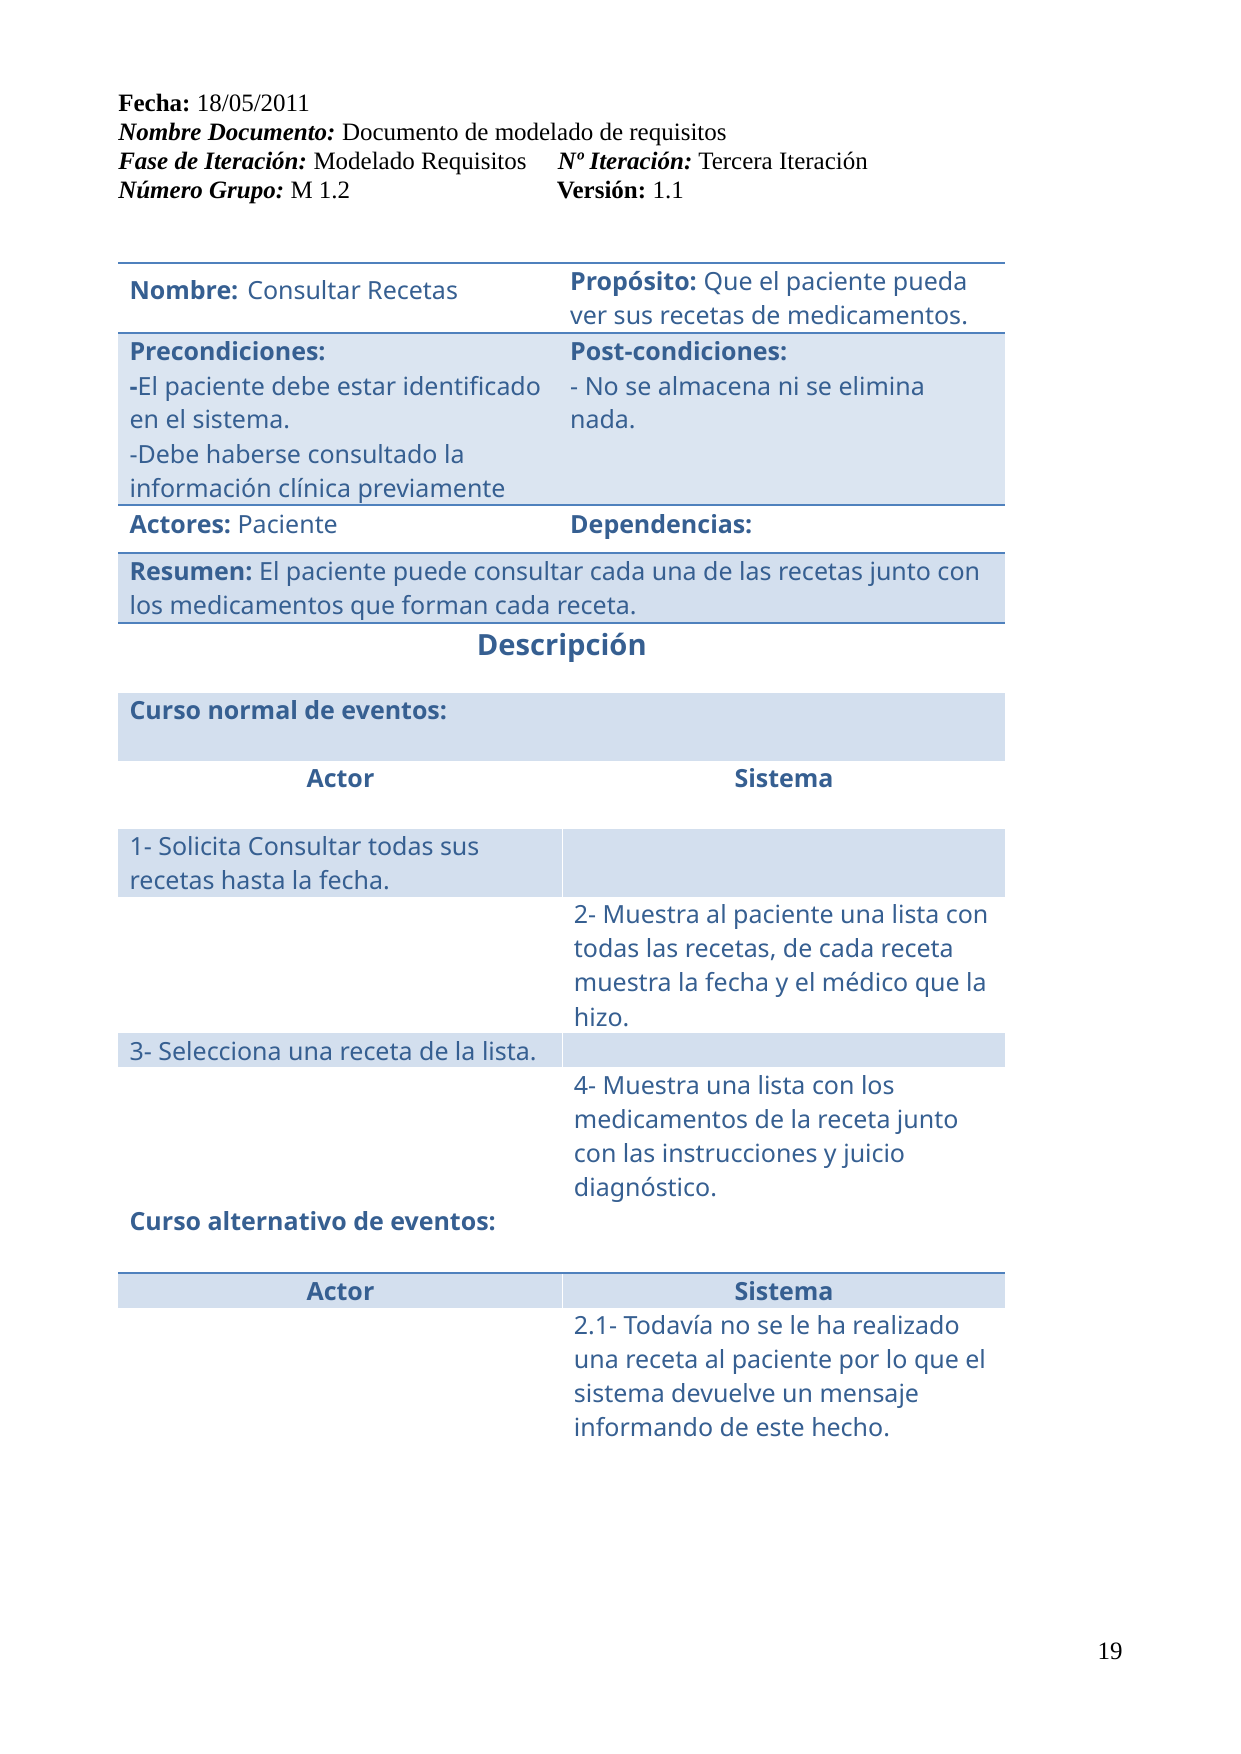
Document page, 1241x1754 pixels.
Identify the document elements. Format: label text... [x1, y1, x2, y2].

table_cell Sistema [563, 761, 1005, 829]
table_cell [118, 897, 562, 1033]
table_header Nombre: Consultar Recetas [118, 264, 559, 332]
table_cell [563, 1033, 1005, 1067]
table_cell Actor [118, 761, 562, 829]
table_cell Post-condiciones: - No se almacena ni se elimina nada. [559, 334, 1005, 504]
table_cell Actor [118, 1274, 562, 1308]
table_cell 3- Selecciona una receta de la lista. [118, 1033, 562, 1067]
table_cell 4- Muestra una lista con los medicamentos de la receta junto con las instrucciones y juicio diagnóstico. [563, 1067, 1005, 1203]
table_cell 1- Solicita Consultar todas sus recetas hasta la fecha. [118, 829, 562, 897]
table_cell [563, 829, 1005, 897]
table_cell 2.1- Todavía no se le ha realizado una receta al paciente por lo que el sistema devuelve un mensaje informando de este hecho. [563, 1308, 1005, 1444]
table_header Curso normal de eventos: [118, 693, 1005, 761]
table_cell Precondiciones: -El paciente debe estar identificado en el sistema. -Debe haberse consultado la información clínica previamente [118, 334, 559, 504]
table_cell Descripción [118, 624, 1005, 664]
table_cell Resumen: El paciente puede consultar cada una de las recetas junto con los medicamentos que forman cada receta. [118, 554, 1005, 622]
table_header Propósito: Que el paciente pueda ver sus recetas de medicamentos. [559, 264, 1005, 332]
table_cell 2- Muestra al paciente una lista con todas las recetas, de cada receta muestra la fecha y el médico que la hizo. [563, 897, 1005, 1033]
table_cell Actores: Paciente [118, 506, 559, 552]
table_cell [118, 1067, 562, 1203]
table_cell Dependencias: [559, 506, 1005, 552]
table_cell Curso alternativo de eventos: [118, 1204, 1005, 1272]
table_cell [118, 1308, 562, 1444]
table_cell Sistema [563, 1274, 1005, 1308]
